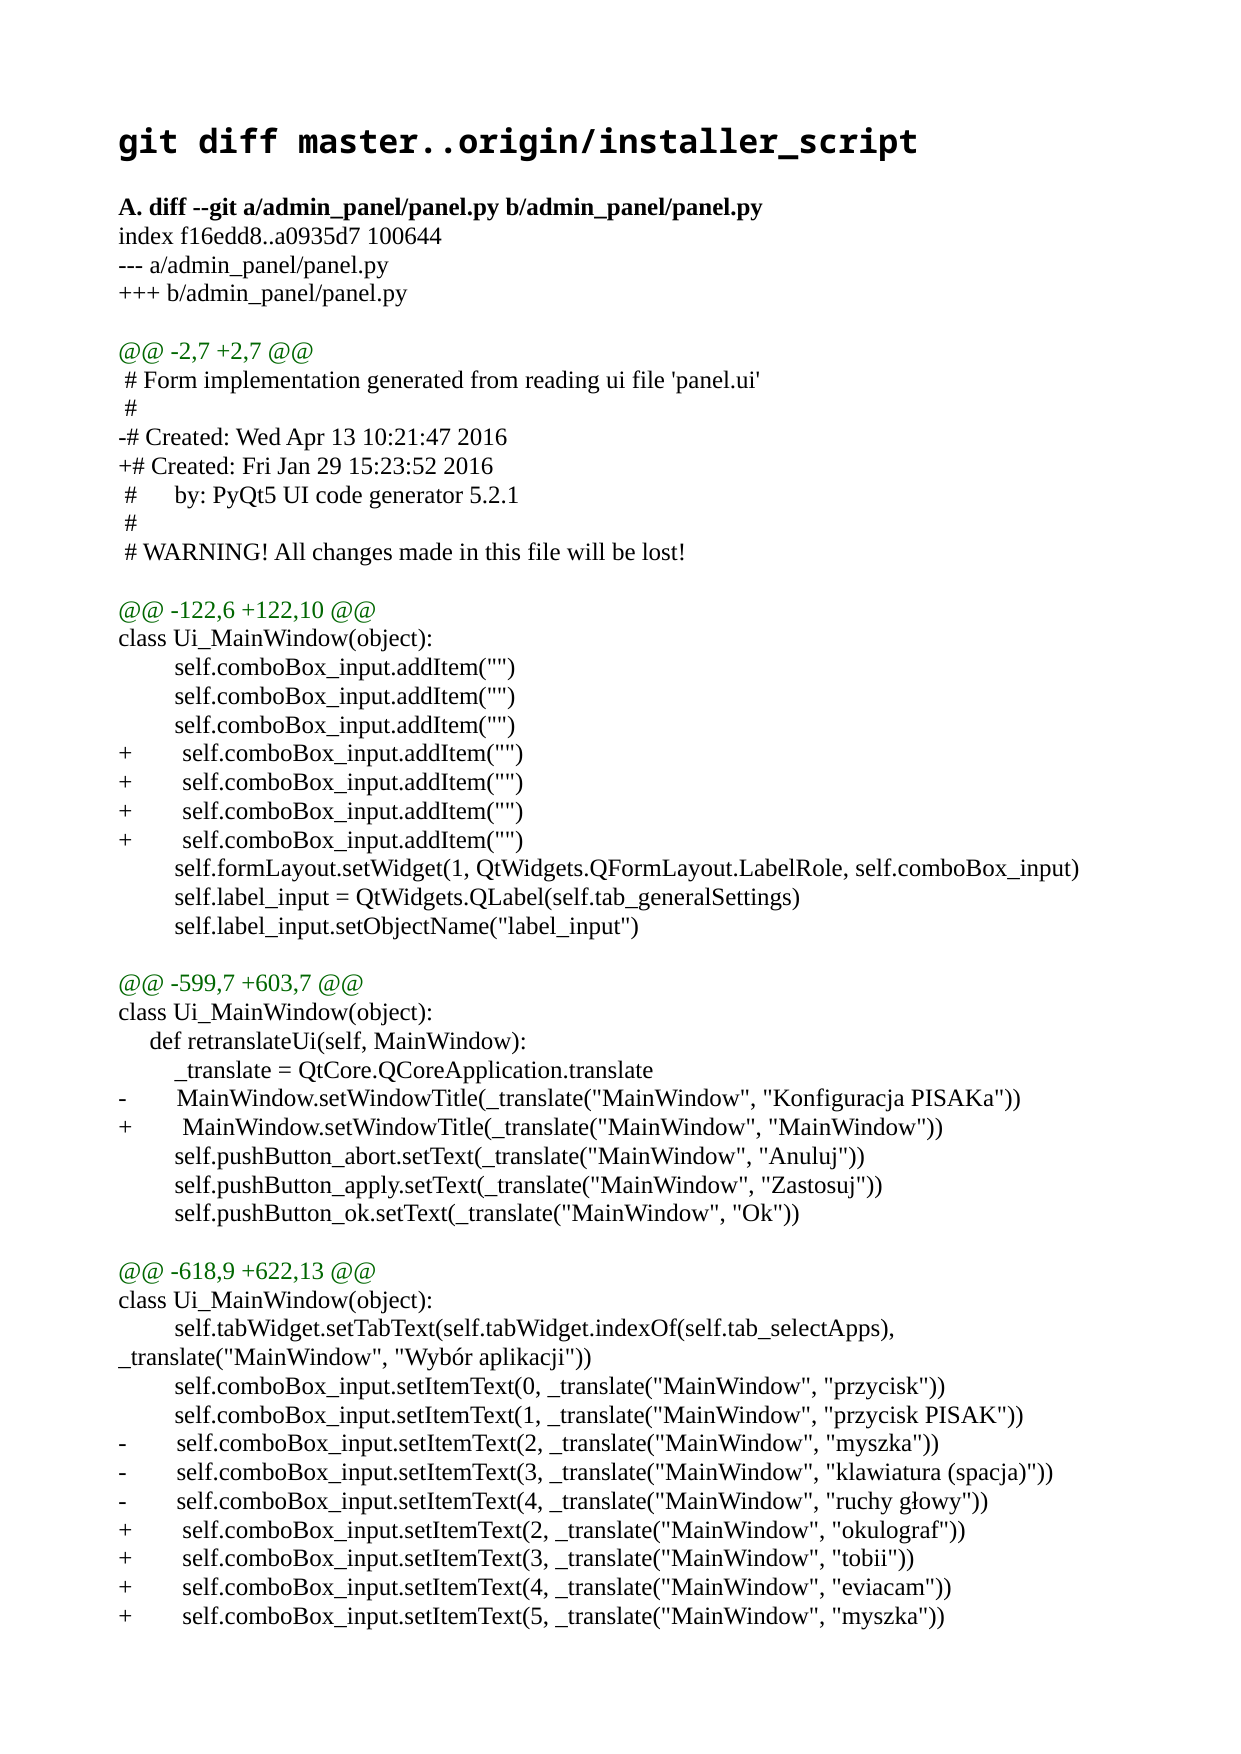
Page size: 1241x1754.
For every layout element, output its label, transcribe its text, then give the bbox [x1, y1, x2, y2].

text @@ -122,6 +122,10 @@ [118, 595, 1122, 623]
text + self.comboBox_input.addItem("") [118, 738, 1122, 767]
text + self.comboBox_input.addItem("") [118, 825, 1122, 853]
text self.formLayout.setWidget(1, QtWidgets.QFormLayout.LabelRole, self.comboBox_input) [118, 853, 1122, 882]
text - self.comboBox_input.setItemText(2, _translate("MainWindow", "myszka")) [118, 1428, 1122, 1457]
text # by: PyQt5 UI code generator 5.2.1 [118, 480, 1122, 508]
text @@ -2,7 +2,7 @@ [118, 336, 1122, 365]
text - MainWindow.setWindowTitle(_translate("MainWindow", "Konfiguracja PISAKa")) [118, 1083, 1122, 1112]
text def retranslateUi(self, MainWindow): [118, 1026, 1122, 1055]
text @@ -618,9 +622,13 @@ [118, 1256, 1122, 1285]
text + self.comboBox_input.setItemText(5, _translate("MainWindow", "myszka")) [118, 1601, 1122, 1630]
text class Ui_MainWindow(object): [118, 623, 1122, 652]
text --- a/admin_panel/panel.py [118, 250, 1122, 278]
text class Ui_MainWindow(object): [118, 997, 1122, 1026]
text + self.comboBox_input.addItem("") [118, 767, 1122, 796]
text + self.comboBox_input.setItemText(4, _translate("MainWindow", "eviacam")) [118, 1572, 1122, 1601]
text # [118, 393, 1122, 422]
text _translate = QtCore.QCoreApplication.translate [118, 1055, 1122, 1083]
text self.label_input = QtWidgets.QLabel(self.tab_generalSettings) [118, 882, 1122, 911]
text + self.comboBox_input.setItemText(3, _translate("MainWindow", "tobii")) [118, 1543, 1122, 1572]
text self.comboBox_input.addItem("") [118, 710, 1122, 738]
text # WARNING! All changes made in this file will be lost! [118, 537, 1122, 566]
text self.comboBox_input.addItem("") [118, 652, 1122, 681]
text @@ -599,7 +603,7 @@ [118, 968, 1122, 997]
text index f16edd8..a0935d7 100644 [118, 221, 1122, 250]
text self.comboBox_input.addItem("") [118, 681, 1122, 710]
text +++ b/admin_panel/panel.py [118, 278, 1122, 307]
text + MainWindow.setWindowTitle(_translate("MainWindow", "MainWindow")) [118, 1112, 1122, 1141]
text class Ui_MainWindow(object): [118, 1285, 1122, 1313]
text + self.comboBox_input.addItem("") [118, 796, 1122, 825]
text - self.comboBox_input.setItemText(3, _translate("MainWindow", "klawiatura (spacja)")) [118, 1457, 1122, 1486]
text git diff master..origin/installer_script [118, 118, 1122, 163]
text self.tabWidget.setTabText(self.tabWidget.indexOf(self.tab_selectApps), _translate("MainWindow", "Wybór aplikacji")) [118, 1313, 1122, 1371]
text -# Created: Wed Apr 13 10:21:47 2016 [118, 422, 1122, 451]
text +# Created: Fri Jan 29 15:23:52 2016 [118, 451, 1122, 480]
text self.label_input.setObjectName("label_input") [118, 911, 1122, 940]
text # Form implementation generated from reading ui file 'panel.ui' [118, 365, 1122, 393]
text self.pushButton_abort.setText(_translate("MainWindow", "Anuluj")) [118, 1141, 1122, 1170]
text self.pushButton_apply.setText(_translate("MainWindow", "Zastosuj")) [118, 1170, 1122, 1198]
text self.comboBox_input.setItemText(0, _translate("MainWindow", "przycisk")) [118, 1371, 1122, 1400]
text self.pushButton_ok.setText(_translate("MainWindow", "Ok")) [118, 1198, 1122, 1227]
text # [118, 508, 1122, 537]
text A. diff --git a/admin_panel/panel.py b/admin_panel/panel.py [118, 192, 1122, 221]
text self.comboBox_input.setItemText(1, _translate("MainWindow", "przycisk PISAK")) [118, 1400, 1122, 1428]
text - self.comboBox_input.setItemText(4, _translate("MainWindow", "ruchy głowy")) [118, 1486, 1122, 1515]
text + self.comboBox_input.setItemText(2, _translate("MainWindow", "okulograf")) [118, 1515, 1122, 1543]
